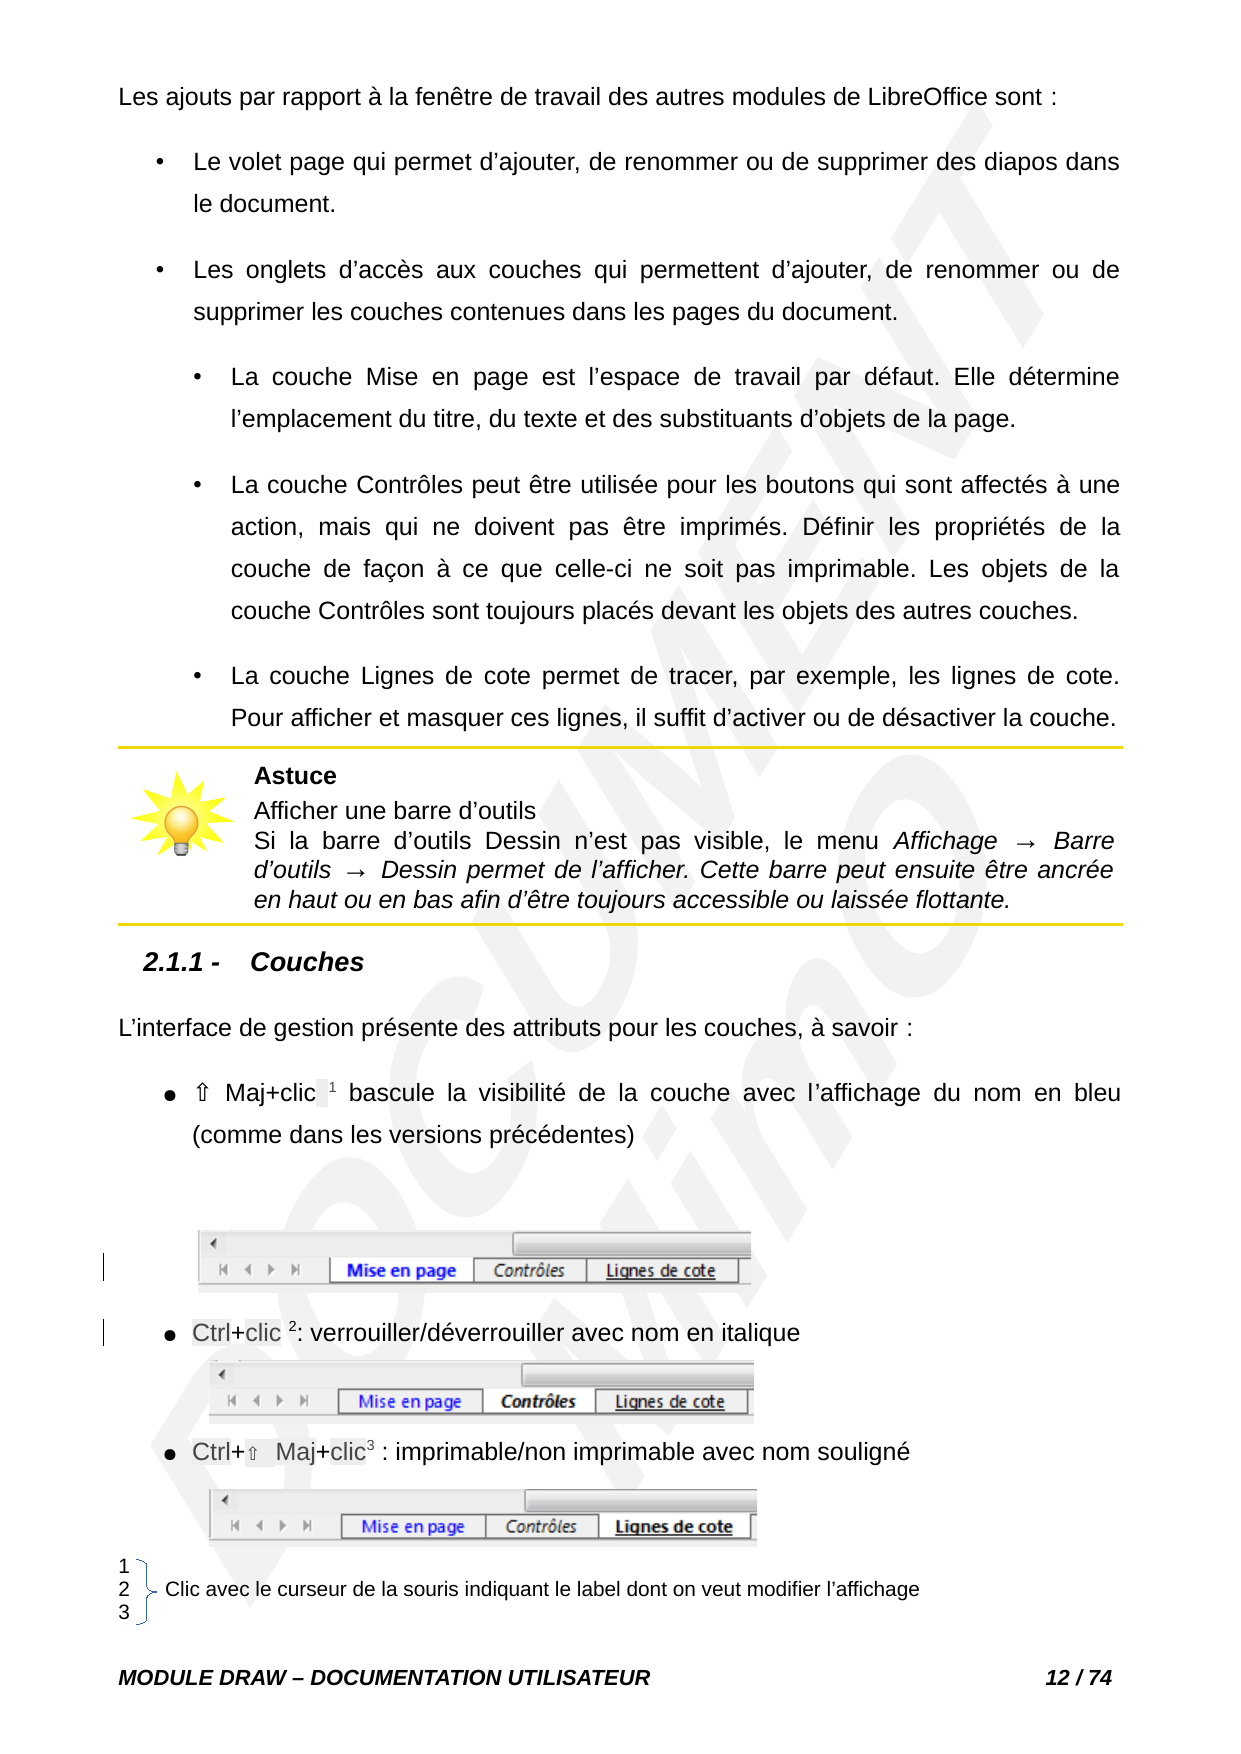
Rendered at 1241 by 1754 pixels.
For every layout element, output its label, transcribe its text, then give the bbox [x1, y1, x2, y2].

picture [208, 1360, 754, 1424]
list Clic avec le curseur de la souris indiquant le label dont on veut modifier l’affichage [118, 1578, 1122, 1601]
list Les onglets d’accès aux couches qui permettent d’ajouter, de renommer ou de supprimer les couches contenues dans les pages du document. [156, 256, 1122, 326]
list La couche Mise en page est l’espace de travail par défaut. Elle détermine l’emplacement du titre, du texte et des substituants d’objets de la page. [193, 363, 1122, 433]
picture [208, 1489, 758, 1547]
table_header Astuce Afficher une barre d’outils Si la barre d’outils Dessin n’est pas visible, le menu Affichage → Barre d’outils → Dessin permet de l’afficher. Cette barre peut ensuite être ancrée en haut ou en bas afin d’être toujours accessible ou laissée flottante. [248, 749, 1123, 923]
list La couche Contrôles peut être utilisée pour les boutons qui sont affectés à une action, mais qui ne doivent pas être imprimés. Définir les propriétés de la couche de façon à ce que celle-ci ne soit pas imprimable. Les objets de la couche Contrôles sont toujours placés devant les objets des autres couches. [193, 471, 1122, 624]
list La couche Lignes de cote permet de tracer, par exemple, les lignes de cote. Pour afficher et masquer ces lignes, il suffit d’activer ou de désactiver la couche. [193, 662, 1122, 732]
list Le volet page qui permet d’ajouter, de renommer ou de supprimer des diapos dans le document. [156, 148, 1122, 218]
text Les ajouts par rapport à la fenêtre de travail des autres modules de LibreOffice sont : [118, 83, 1122, 111]
subtitle Couches [143, 947, 1122, 978]
list ⇧ Maj+clic bascule la visibilité de la couche avec l’affichage du nom en bleu (comme dans les versions précédentes) [162, 1079, 1122, 1149]
picture [123, 754, 242, 873]
text L’interface de gestion présente des attributs pour les couches, à savoir : [118, 1014, 1122, 1042]
list Ctrl+clic : verrouiller/déverrouiller avec nom en italique [162, 1318, 1122, 1346]
picture [198, 1230, 752, 1293]
list Ctrl+⇧ Maj+clic : imprimable/non imprimable avec nom souligné [162, 1384, 1122, 1467]
table_header [118, 749, 248, 923]
